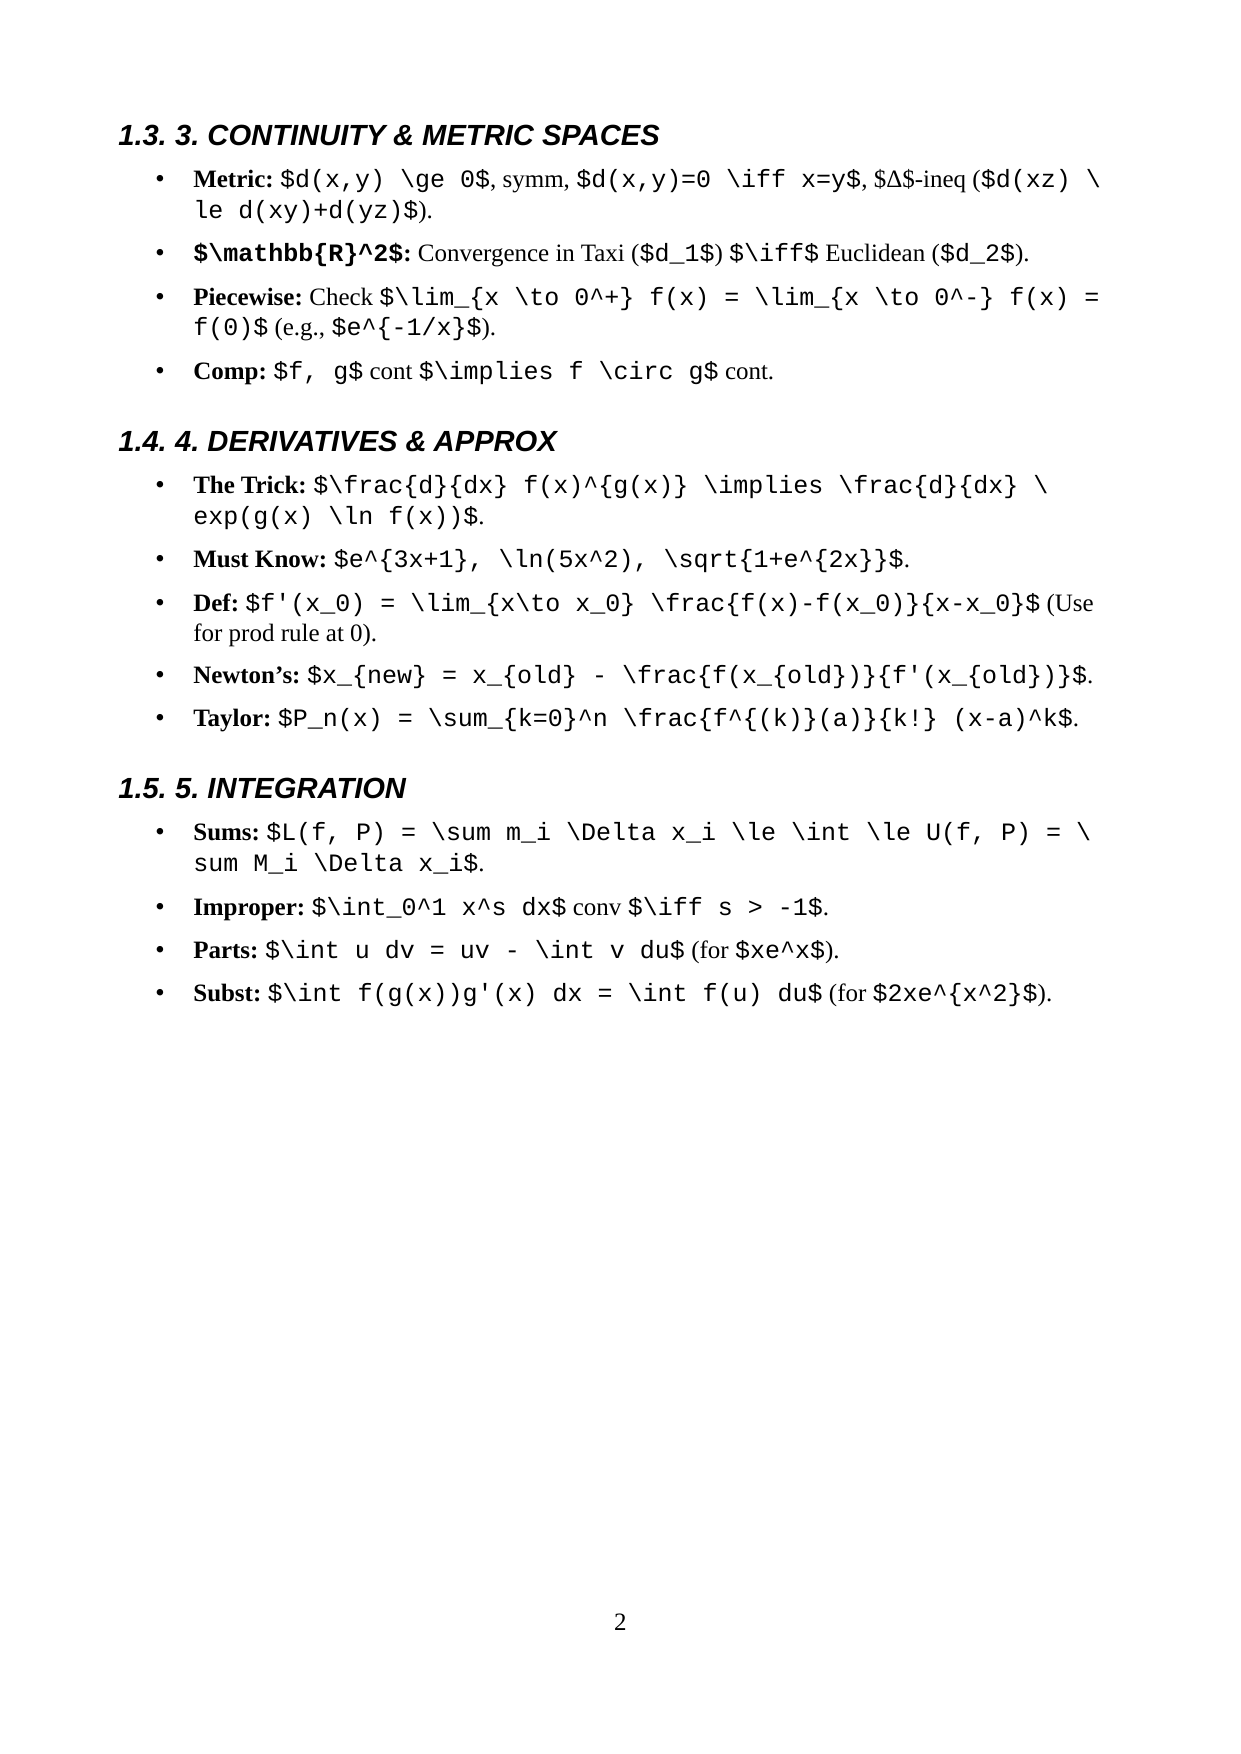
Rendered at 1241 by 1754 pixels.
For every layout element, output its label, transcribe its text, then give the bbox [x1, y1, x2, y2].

list Subst: $\int f(g(x))g'(x) dx = \int f(u) du$ (for $2xe^{x^2}$). [156, 978, 1122, 1009]
list Sums: $L(f, P) = \sum m_i \Delta x_i \le \int \le U(f, P) = \sum M_i \Delta x_i$. [156, 817, 1122, 879]
subtitle 5. INTEGRATION [118, 771, 1122, 805]
list Newton’s: $x_{new} = x_{old} - \frac{f(x_{old})}{f'(x_{old})}$. [156, 660, 1122, 691]
list Metric: $d(x,y) \ge 0$, symm, $d(x,y)=0 \iff x=y$, $Δ$-ineq ($d(xz) \le d(xy)+d(yz)$). [156, 164, 1122, 226]
list Parts: $\int u dv = uv - \int v du$ (for $xe^x$). [156, 935, 1122, 966]
list Piecewise: Check $\lim_{x \to 0^+} f(x) = \lim_{x \to 0^-} f(x) = f(0)$ (e.g., $e^{-1/x}$). [156, 282, 1122, 343]
subtitle 3. CONTINUITY & METRIC SPACES [118, 118, 1122, 152]
list The Trick: $\frac{d}{dx} f(x)^{g(x)} \implies \frac{d}{dx} \exp(g(x) \ln f(x))$. [156, 470, 1122, 532]
list Def: $f'(x_0) = \lim_{x\to x_0} \frac{f(x)-f(x_0)}{x-x_0}$ (Use for prod rule at 0). [156, 588, 1122, 647]
list Must Know: $e^{3x+1}, \ln(5x^2), \sqrt{1+e^{2x}}$. [156, 544, 1122, 575]
list Comp: $f, g$ cont $\implies f \circ g$ cont. [156, 356, 1122, 387]
list Taylor: $P_n(x) = \sum_{k=0}^n \frac{f^{(k)}(a)}{k!} (x-a)^k$. [156, 703, 1122, 734]
list $\mathbb{R}^2$: Convergence in Taxi ($d_1$) $\iff$ Euclidean ($d_2$). [156, 238, 1122, 269]
subtitle 4. DERIVATIVES & APPROX [118, 424, 1122, 458]
list Improper: $\int_0^1 x^s dx$ conv $\iff s > -1$. [156, 892, 1122, 922]
